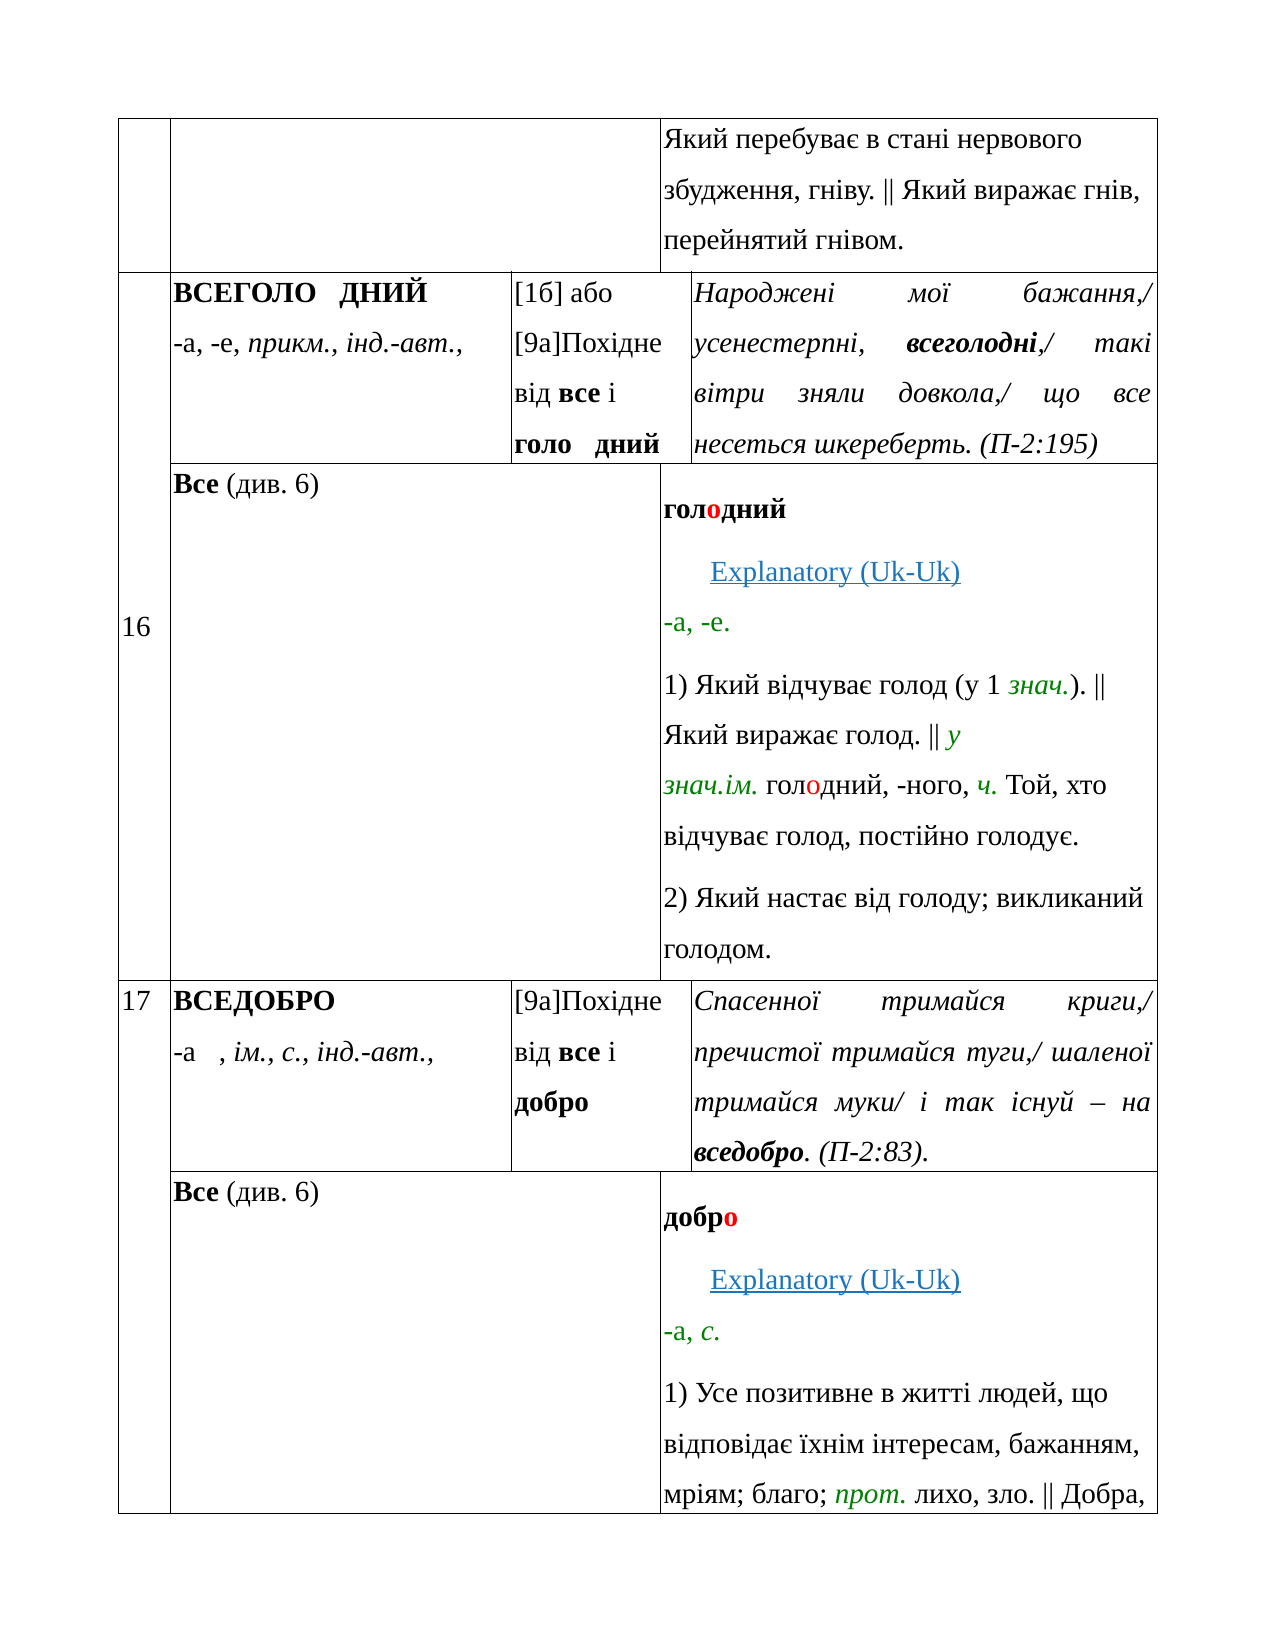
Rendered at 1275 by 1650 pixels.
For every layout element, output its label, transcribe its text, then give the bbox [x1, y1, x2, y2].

table_cell [171, 119, 660, 271]
table_cell ВсеголОдний -а, -е, прикм., інд.-авт., [171, 273, 511, 462]
table_cell ВседобрО -а, ім., с., інд.-авт., [171, 981, 511, 1171]
table_cell Спасенної тримайся криги,/ пречистої тримайся туги,/ шаленої тримайся муки/ і так існуй – на вседобро. (П-2:83). [692, 981, 1157, 1171]
table_cell Все (див. 6) [171, 1172, 660, 1513]
table_cell [9а]Похідне від все і добро [512, 981, 691, 1171]
table_cell Який перебуває в стані нервового збудження, гніву. || Який виражає гнів, перейнятий гнівом. [661, 119, 1157, 271]
table_cell 16 [119, 273, 170, 980]
table_cell добро Explanatory (Uk-Uk) -а, с. 1) Усе позитивне в житті людей, що відповідає їхнім інтересам, бажанням, мріям; благо; прот. лихо, зло. || Добра, [661, 1172, 1157, 1513]
table_cell 17 [119, 981, 170, 1513]
table_cell голодний Explanatory (Uk-Uk) -а, -е. 1) Який відчуває голод (у 1 знач.). || Який виражає голод. || у знач.ім. голодний, -ного, ч. Той, хто відчуває голод, постійно голодує. 2) Який настає від голоду; викликаний голодом. [661, 464, 1157, 980]
table_cell [119, 119, 170, 271]
table_cell Все (див. 6) [171, 464, 660, 980]
table_cell Народжені мої бажання,/ усенестерпні, всеголодні,/ такі вітри зняли довкола,/ що все несеться шкереберть. (П-2:195) [692, 273, 1157, 462]
table_cell [1б] або [9а]Похідне від все і голодний [512, 273, 691, 462]
